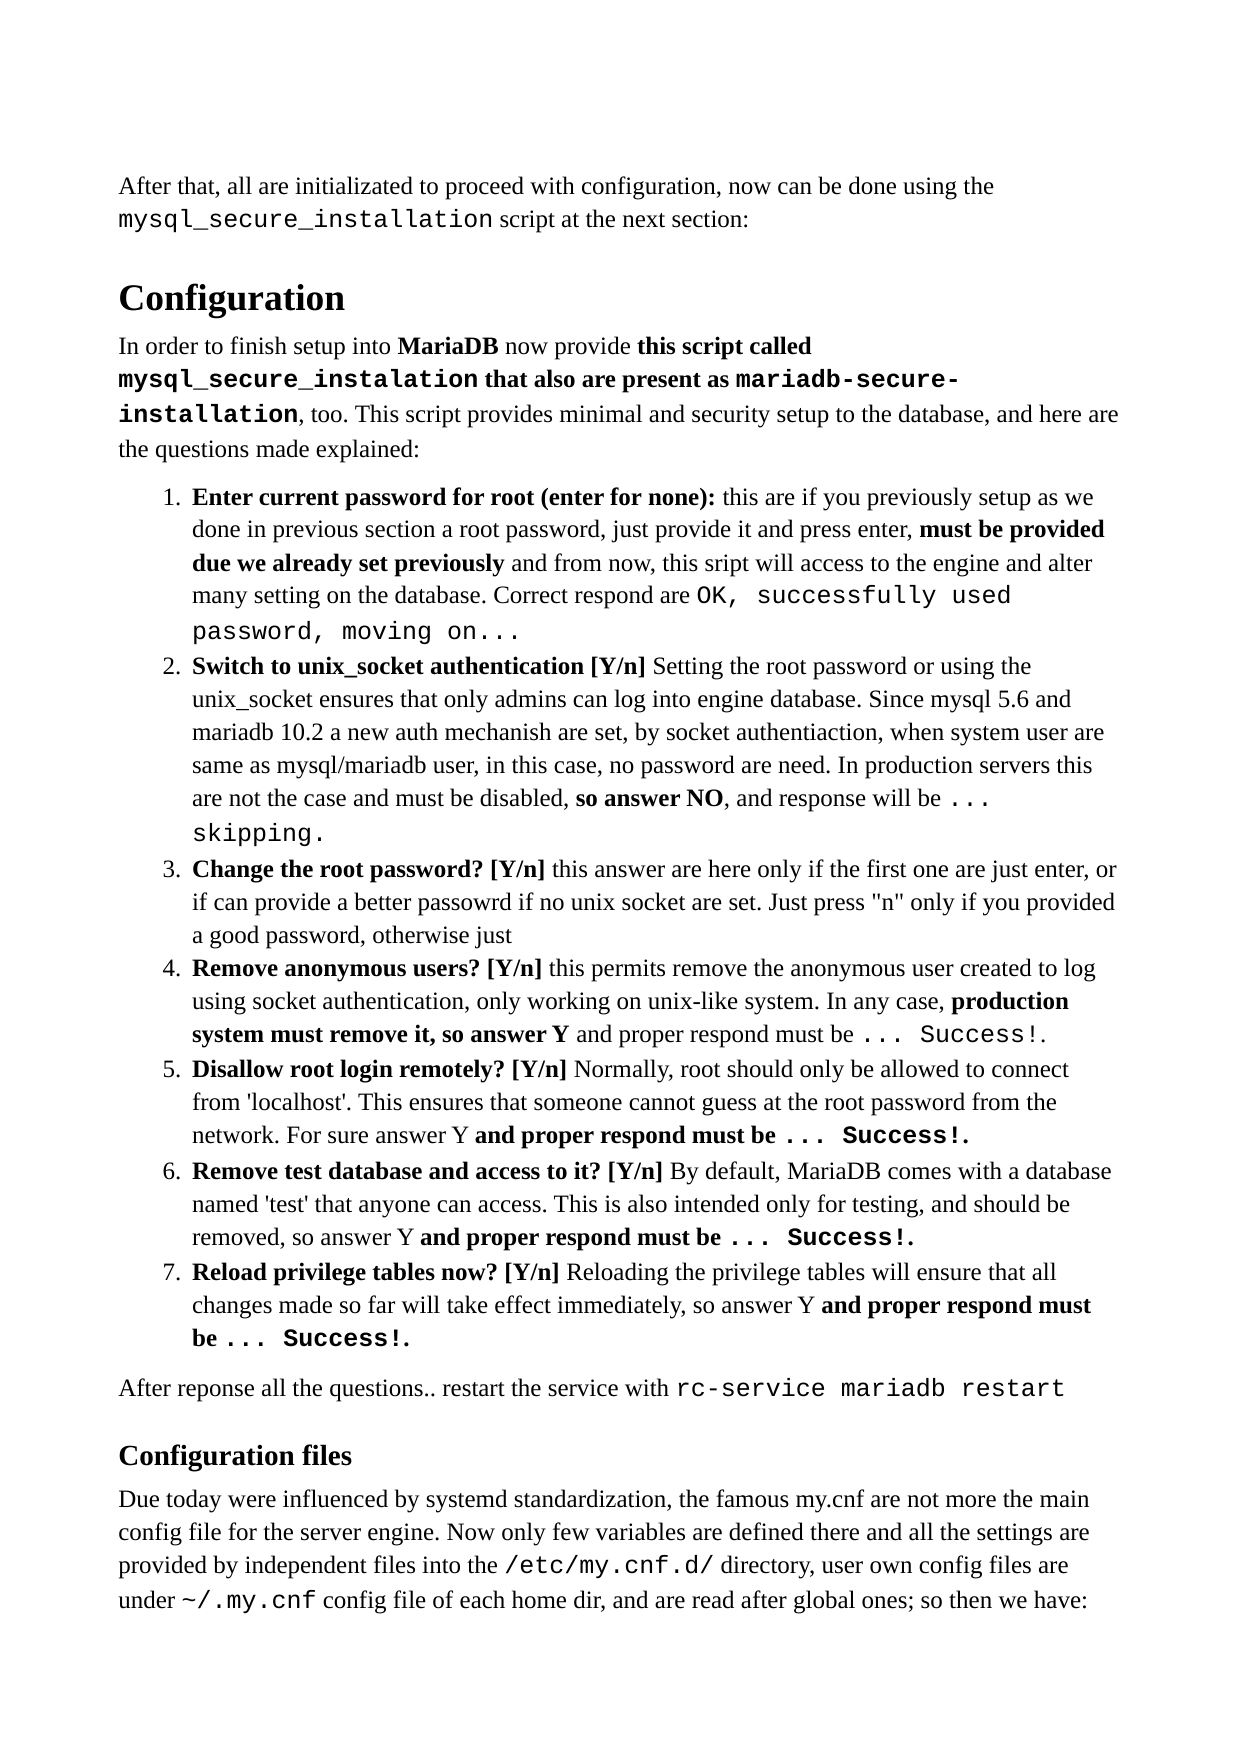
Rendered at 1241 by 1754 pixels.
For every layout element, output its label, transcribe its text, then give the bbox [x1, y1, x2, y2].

text Due today were influenced by systemd standardization, the famous my.cnf are not more the main config file for the server engine. Now only few variables are defined there and all the settings are provided by independent files into the /etc/my.cnf.d/ directory, user own config files are under ~/.my.cnf config file of each home dir, and are read after global ones; so then we have: [118, 1484, 1122, 1616]
list Remove test database and access to it? [Y/n] By default, MariaDB comes with a database named 'test' that anyone can access. This is also intended only for testing, and should be removed, so answer Y and proper respond must be ... Success!. [162, 1156, 1122, 1253]
list Enter current password for root (enter for none): this are if you previously setup as we done in previous section a root password, just provide it and press enter, must be provided due we already set previously and from now, this sript will access to the engine and alter many setting on the database. Correct respond are OK, successfully used password, moving on... [162, 482, 1122, 647]
list Disallow root login remotely? [Y/n] Normally, root should only be allowed to connect from 'localhost'. This ensures that someone cannot guess at the root password from the network. For sure answer Y and proper respond must be ... Success!. [162, 1054, 1122, 1151]
subtitle Configuration files [118, 1438, 1122, 1471]
text After reponse all the questions.. restart the service with rc-service mariadb restart [118, 1373, 1122, 1404]
list Switch to unix_socket authentication [Y/n] Setting the root password or using the unix_socket ensures that only admins can log into engine database. Since mysql 5.6 and mariadb 10.2 a new auth mechanish are set, by socket authentiaction, when system user are same as mysql/mariadb user, in this case, no password are need. In production servers this are not the case and must be disabled, so answer NO, and response will be ... skipping. [162, 651, 1122, 849]
list Reload privilege tables now? [Y/n] Reloading the privilege tables will ensure that all changes made so far will take effect immediately, so answer Y and proper respond must be ... Success!. [162, 1257, 1122, 1354]
text After that, all are initializated to proceed with configuration, now can be done using the mysql_secure_installation script at the next section: [118, 171, 1122, 235]
text In order to finish setup into MariaDB now provide this script called mysql_secure_instalation that also are present as mariadb-secure-installation, too. This script provides minimal and security setup to the database, and here are the questions made explained: [118, 331, 1122, 463]
subtitle Configuration [118, 275, 1122, 318]
list Change the root password? [Y/n] this answer are here only if the first one are just enter, or if can provide a better passowrd if no unix socket are set. Just press "n" only if you provided a good password, otherwise just [162, 854, 1122, 948]
list Remove anonymous users? [Y/n] this permits remove the anonymous user created to log using socket authentication, only working on unix-like system. In any case, production system must remove it, so answer Y and proper respond must be ... Success!. [162, 953, 1122, 1050]
